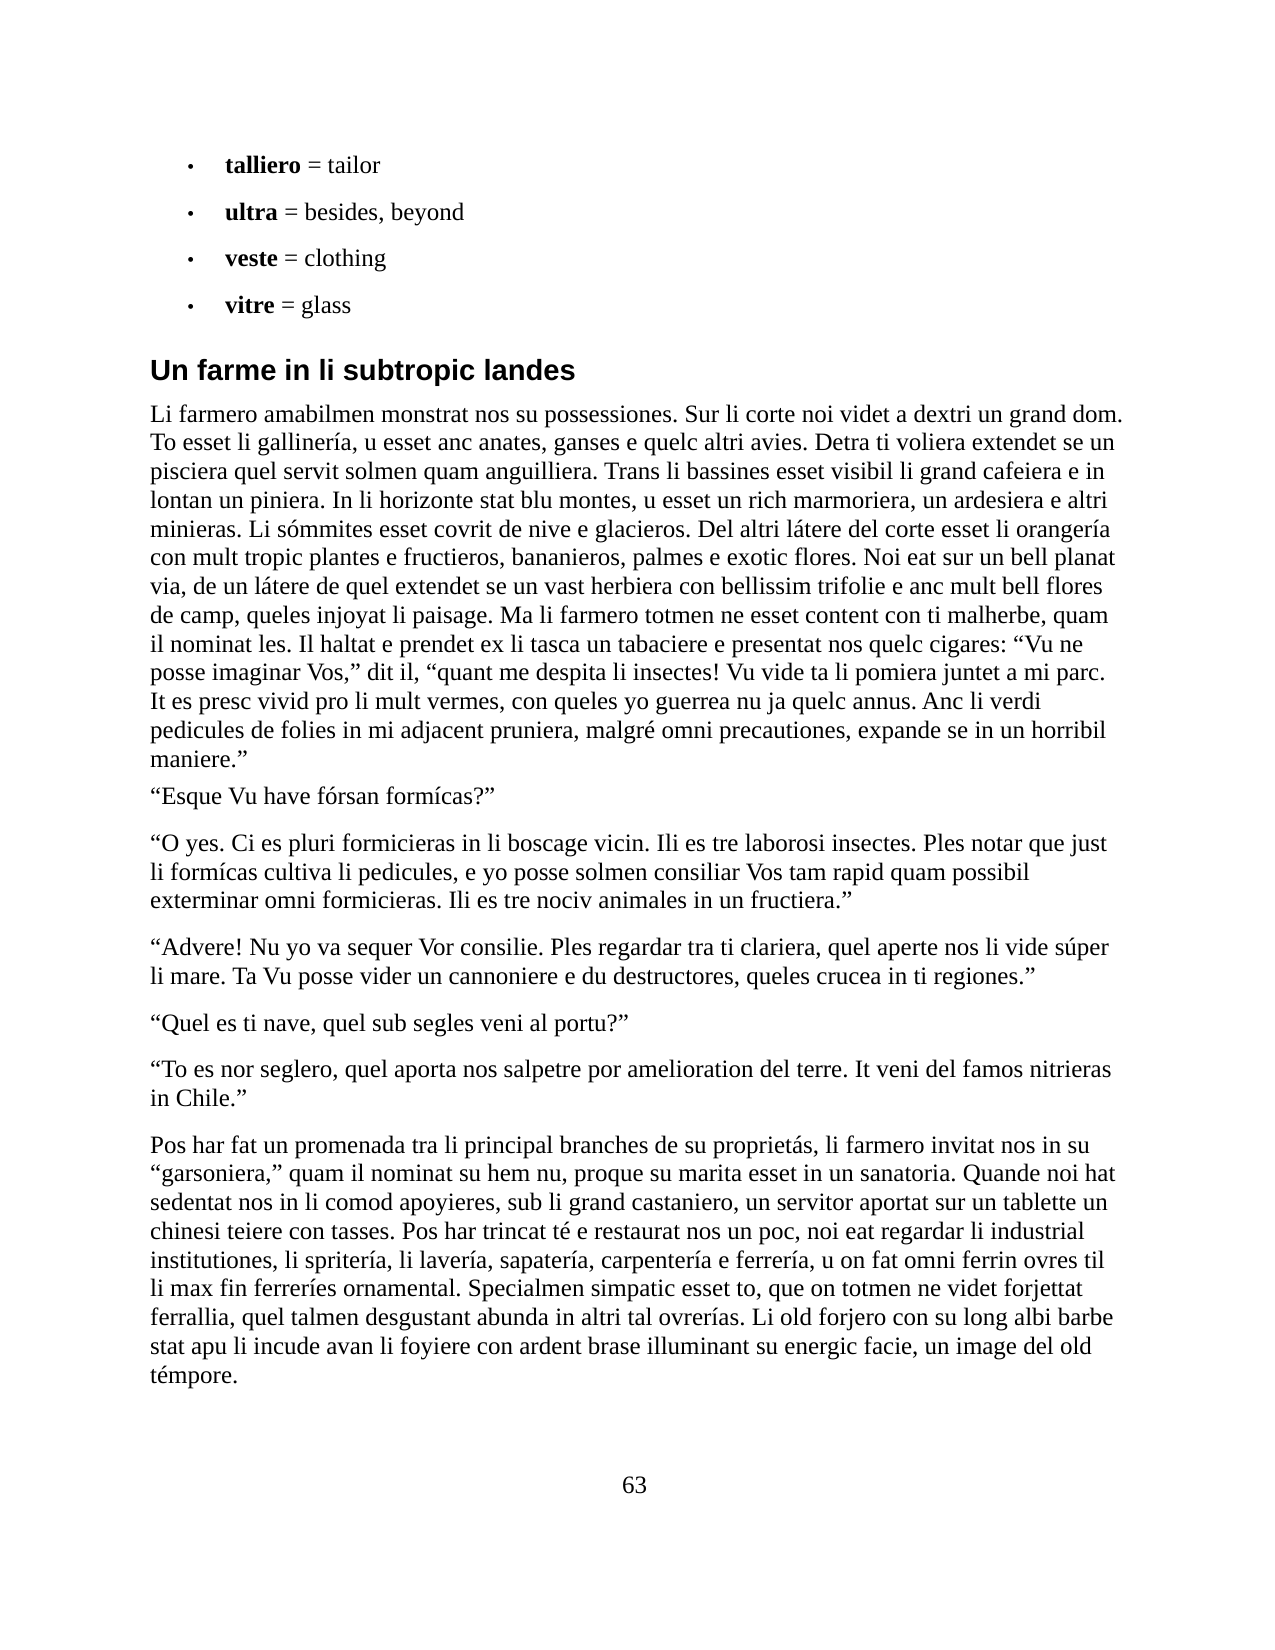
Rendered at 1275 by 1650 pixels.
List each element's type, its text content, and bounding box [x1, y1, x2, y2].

list vitre = glass [187, 290, 1125, 319]
text “Esque Vu have fórsan formícas?” [150, 781, 1125, 810]
text “Quel es ti nave, quel sub segles veni al portu?” [150, 1008, 1125, 1036]
list veste = clothing [187, 243, 1125, 272]
text “To es nor seglero, quel aporta nos salpetre por amelioration del terre. It veni del famos nitrieras in Chile.” [150, 1054, 1125, 1112]
list talliero = tailor [187, 150, 1125, 179]
list ultra = besides, beyond [187, 197, 1125, 225]
subtitle Un farme in li subtropic landes [150, 353, 1125, 386]
text “Advere! Nu yo va sequer Vor consilie. Ples regardar tra ti clariera, quel aperte nos li vide súper li mare. Ta Vu posse vider un cannoniere e du destructores, queles crucea in ti regiones.” [150, 932, 1125, 990]
text “O yes. Ci es pluri formicieras in li boscage vicin. Ili es tre laborosi insectes. Ples notar que just li formícas cultiva li pedicules, e yo posse solmen consiliar Vos tam rapid quam possibil exterminar omni formicieras. Ili es tre nociv animales in un fructiera.” [150, 828, 1125, 914]
text Li farmero amabilmen monstrat nos su possessiones. Sur li corte noi videt a dextri un grand dom. To esset li gallinería, u esset anc anates, ganses e quelc altri avies. Detra ti voliera extendet se un pisciera quel servit solmen quam anguilliera. Trans li bassines esset visibil li grand cafeiera e in lontan un piniera. In li horizonte stat blu montes, u esset un rich marmoriera, un ardesiera e altri minieras. Li sómmites esset covrit de nive e glacieros. Del altri látere del corte esset li orangería con mult tropic plantes e fructieros, bananieros, palmes e exotic flores. Noi eat sur un bell planat via, de un látere de quel extendet se un vast herbiera con bellissim trifolie e anc mult bell flores de camp, queles injoyat li paisage. Ma li farmero totmen ne esset content con ti malherbe, quam il nominat les. Il haltat e prendet ex li tasca un tabaciere e presentat nos quelc cigares: “Vu ne posse imaginar Vos,” dit il, “quant me despita li insectes! Vu vide ta li pomiera juntet a mi parc. It es presc vivid pro li mult vermes, con queles yo guerrea nu ja quelc annus. Anc li verdi pedicules de folies in mi adjacent pruniera, malgré omni precautiones, expande se in un horribil maniere.” [150, 399, 1125, 772]
text Pos har fat un promenada tra li principal branches de su proprietás, li farmero invitat nos in su “garsoniera,” quam il nominat su hem nu, proque su marita esset in un sanatoria. Quande noi hat sedentat nos in li comod apoyieres, sub li grand castaniero, un servitor aportat sur un tablette un chinesi teiere con tasses. Pos har trincat té e restaurat nos un poc, noi eat regardar li industrial institutiones, li spritería, li lavería, sapatería, carpentería e ferrería, u on fat omni ferrin ovres til li max fin ferreríes ornamental. Specialmen simpatic esset to, que on totmen ne videt forjettat ferrallia, quel talmen desgustant abunda in altri tal ovrerías. Li old forjero con su long albi barbe stat apu li incude avan li foyiere con ardent brase illuminant su energic facie, un image del old témpore. [150, 1130, 1125, 1388]
